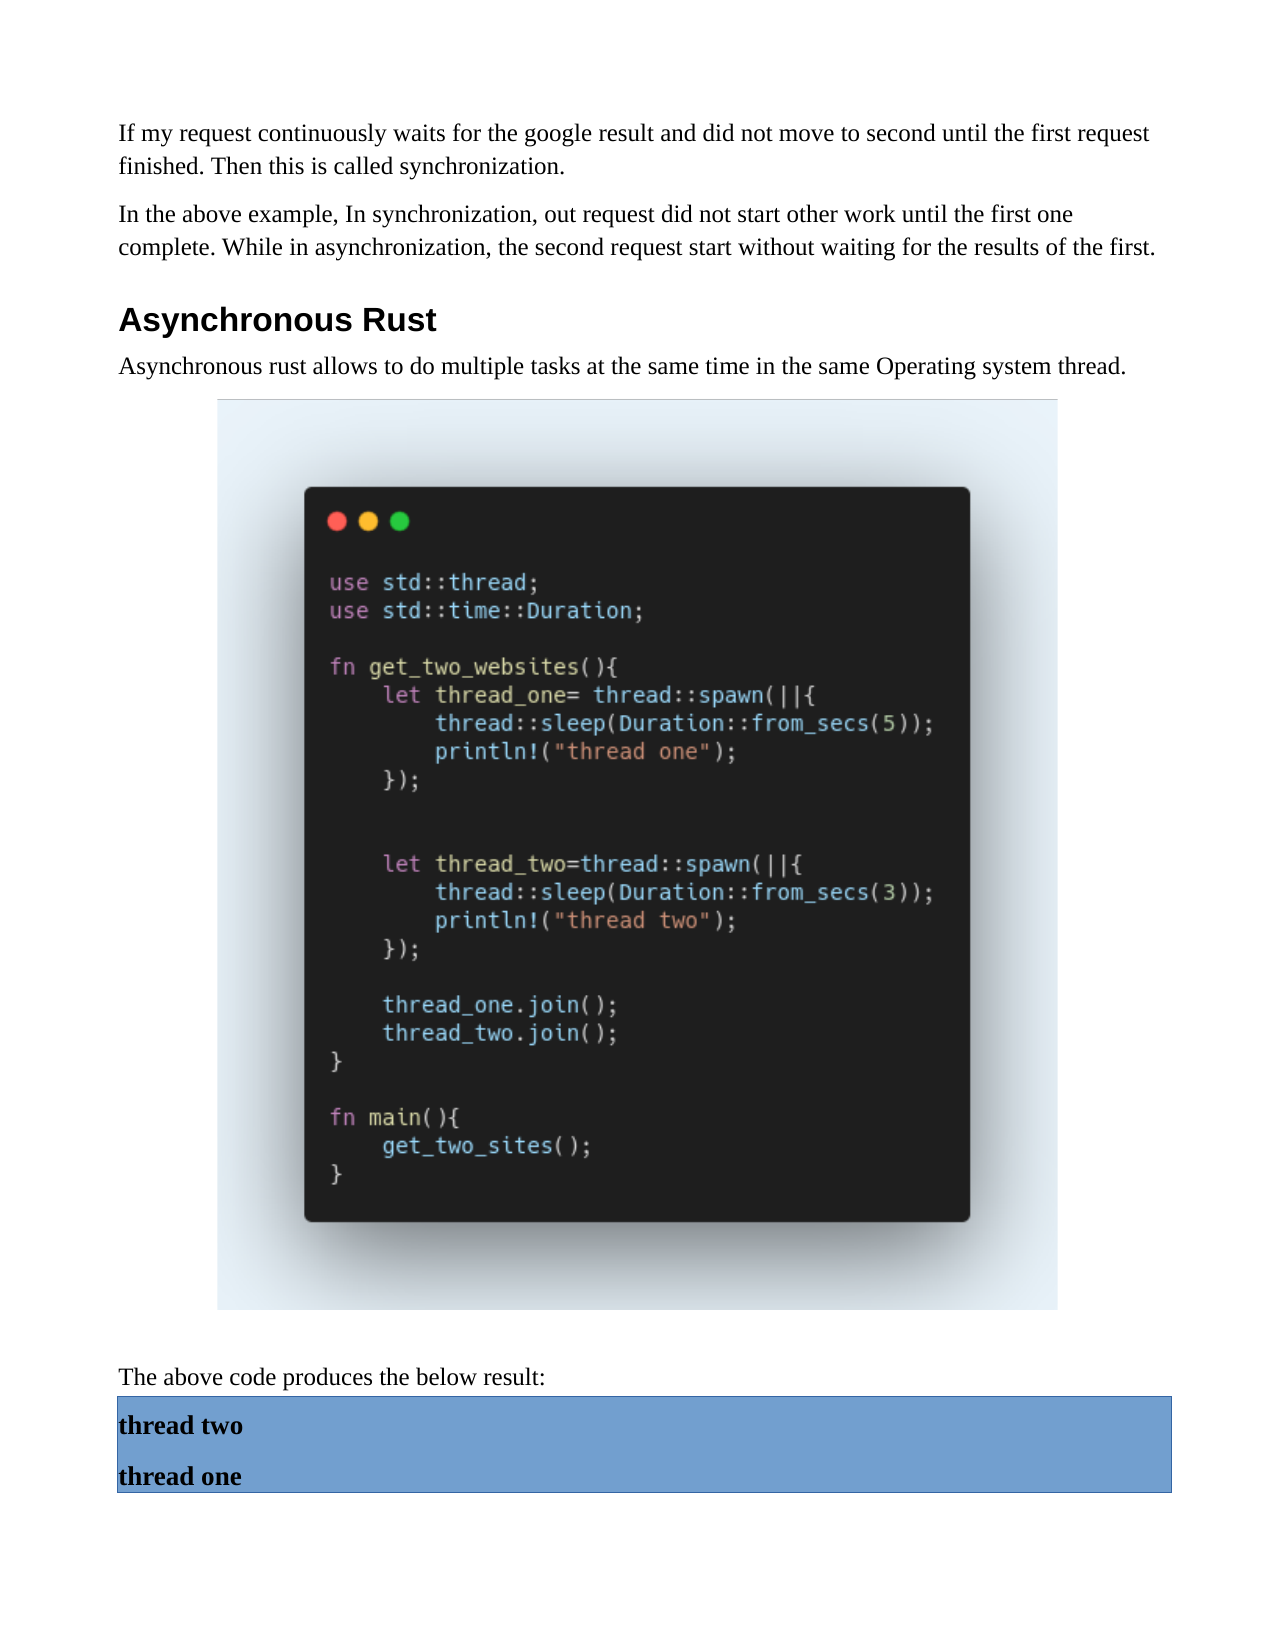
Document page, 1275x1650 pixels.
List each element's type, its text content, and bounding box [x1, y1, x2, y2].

text If my request continuously waits for the google result and did not move to second until the first request finished. Then this is called synchronization. [118, 118, 1157, 180]
text The above code produces the below result: [118, 1362, 1157, 1391]
subtitle Asynchronous Rust [118, 300, 1157, 339]
text Asynchronous rust allows to do multiple tasks at the same time in the same Operating system thread. [118, 351, 1157, 380]
picture [217, 398, 1058, 1310]
text In the above example, In synchronization, out request did not start other work until the first one complete. While in asynchronization, the second request start without waiting for the results of the first. [118, 199, 1157, 261]
